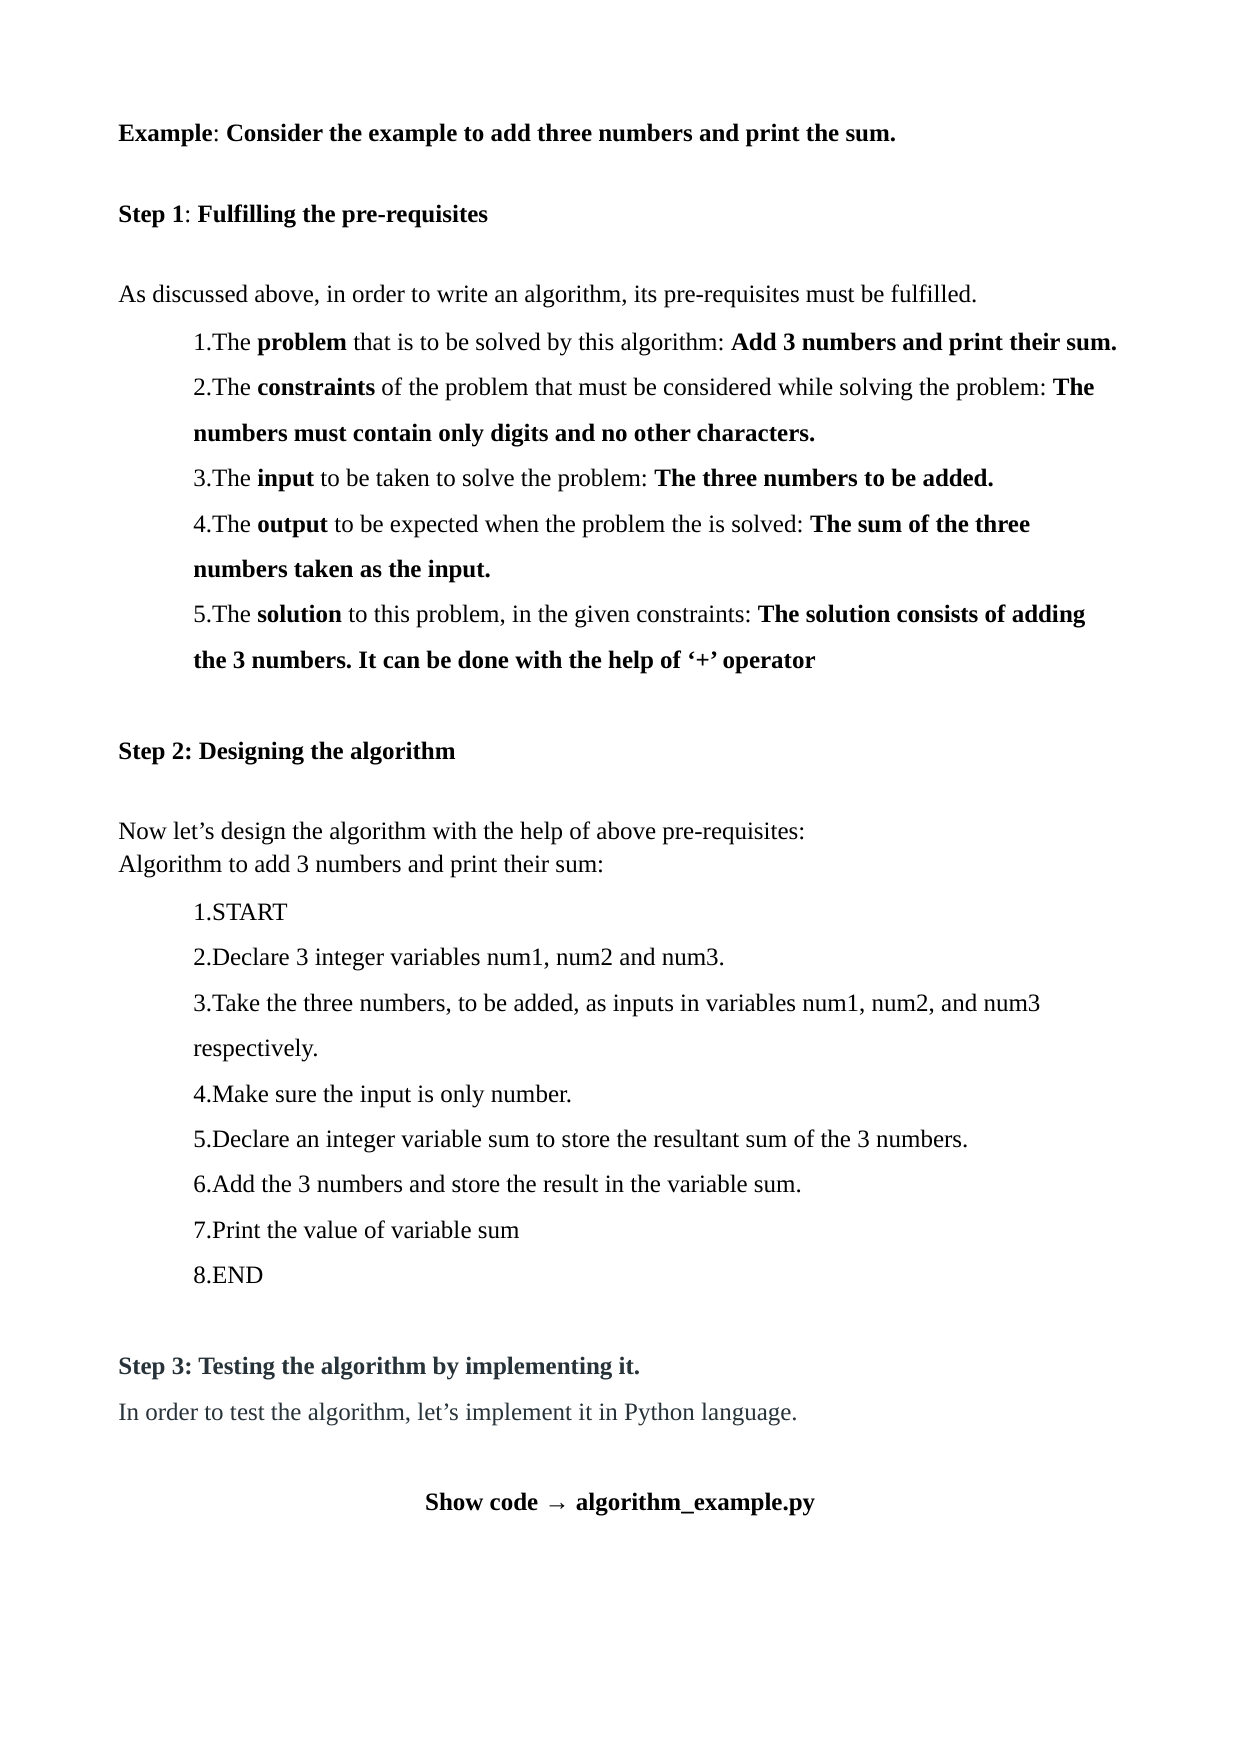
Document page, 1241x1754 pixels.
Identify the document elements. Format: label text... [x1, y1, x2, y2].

list END [193, 1260, 1122, 1289]
text As discussed above, in order to write an algorithm, its pre-requisites must be fulfilled. [118, 246, 1122, 308]
text Step 2: Designing the algorithm [118, 736, 1122, 764]
list Declare an integer variable sum to store the resultant sum of the 3 numbers. [193, 1124, 1122, 1153]
list Add the 3 numbers and store the result in the variable sum. [193, 1169, 1122, 1198]
text Example: Consider the example to add three numbers and print the sum. [118, 118, 1122, 147]
list The input to be taken to solve the problem: The three numbers to be added. [193, 463, 1122, 492]
text Step 1: Fulfilling the pre-requisites [118, 166, 1122, 227]
list Print the value of variable sum [193, 1215, 1122, 1244]
list The constraints of the problem that must be considered while solving the problem: The numbers must contain only digits and no other characters. [193, 372, 1122, 447]
list Declare 3 integer variables num1, num2 and num3. [193, 942, 1122, 971]
list The output to be expected when the problem the is solved: The sum of the three numbers taken as the input. [193, 509, 1122, 583]
list Take the three numbers, to be added, as inputs in variables num1, num2, and num3 respectively. [193, 988, 1122, 1062]
text Now let’s design the algorithm with the help of above pre-requisites: Algorithm to add 3 numbers and print their sum: [118, 783, 1122, 878]
list The solution to this problem, in the given constraints: The solution consists of adding the 3 numbers. It can be done with the help of ‘+’ operator [193, 599, 1122, 674]
text Step 3: Testing the algorithm by implementing it. In order to test the algorithm, let’s implement it in Python language. [118, 1351, 1122, 1425]
list Make sure the input is only number. [193, 1079, 1122, 1107]
text Show code → algorithm_example.py [118, 1487, 1122, 1516]
list The problem that is to be solved by this algorithm: Add 3 numbers and print their sum. [193, 327, 1122, 356]
list START [193, 897, 1122, 926]
